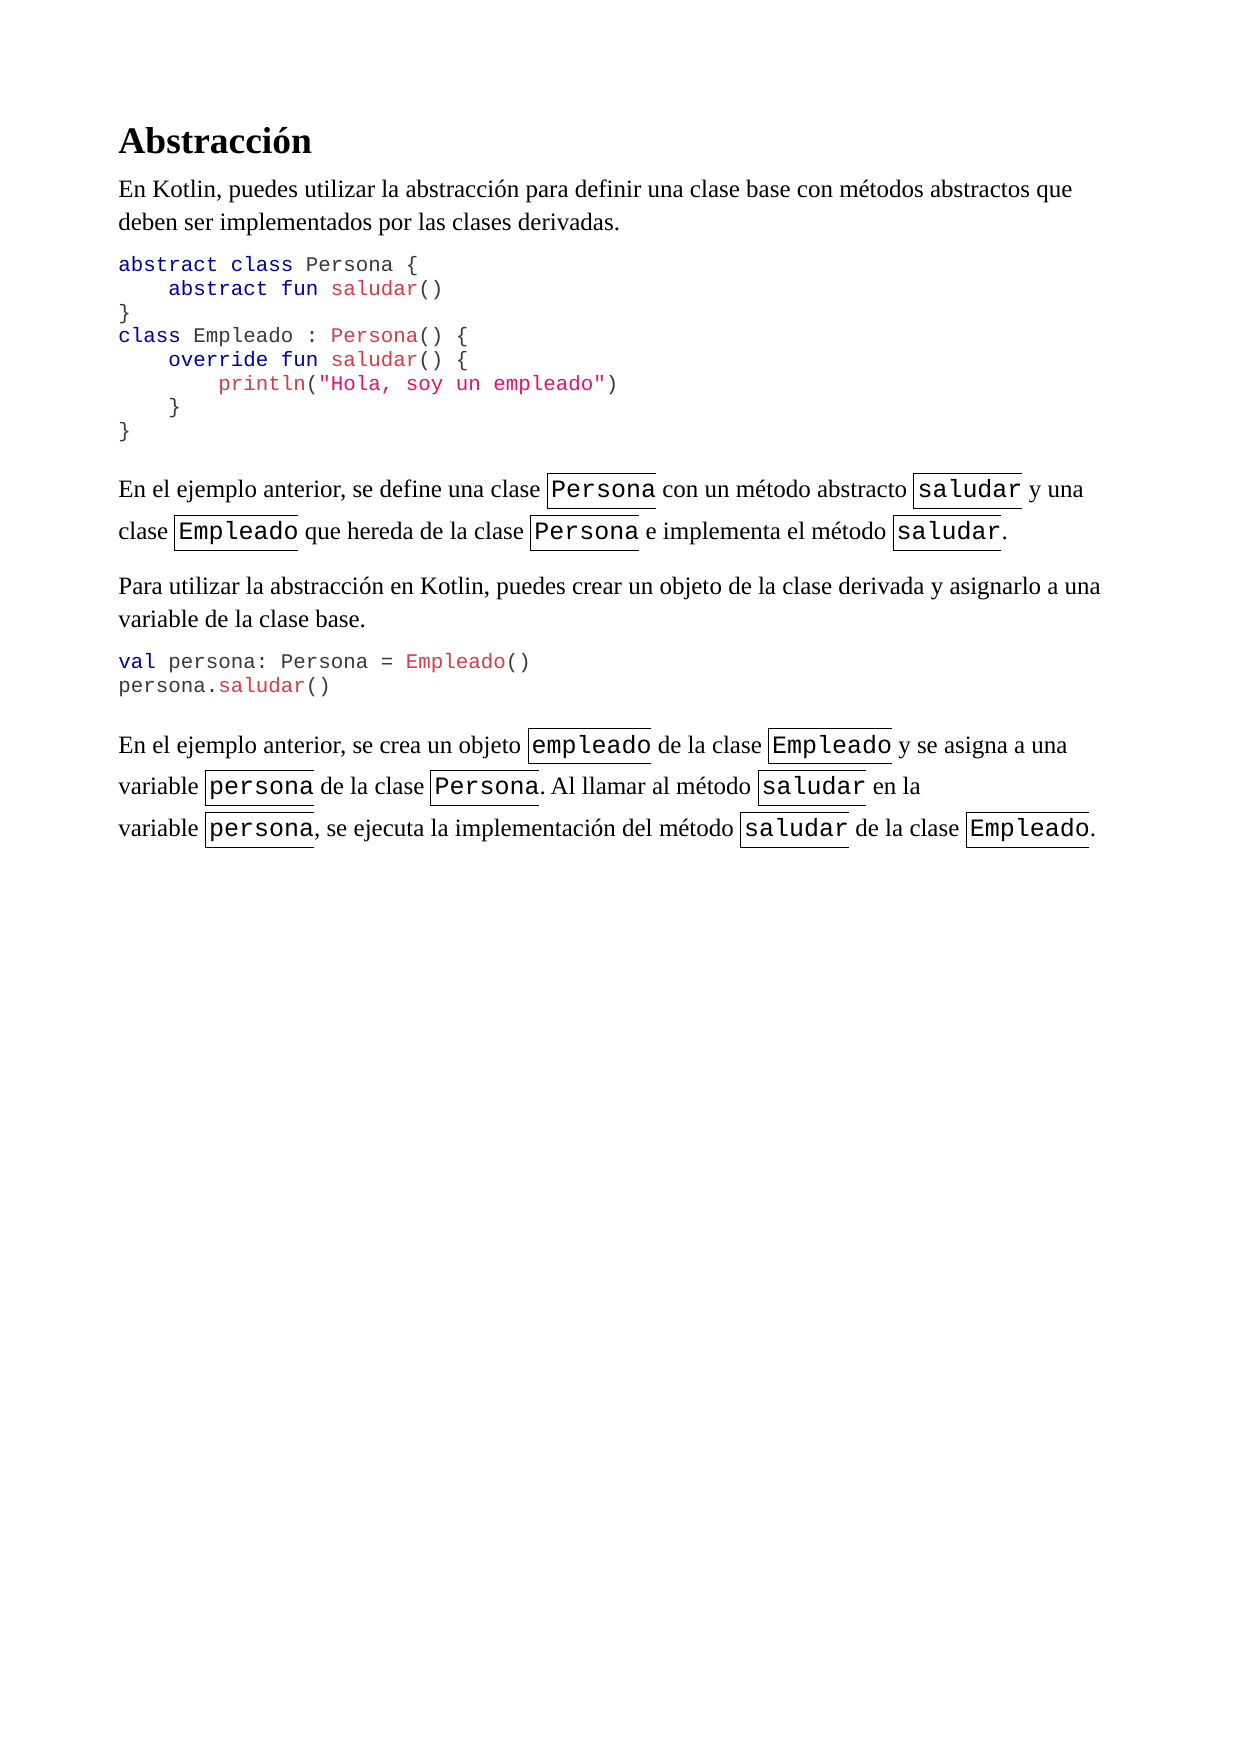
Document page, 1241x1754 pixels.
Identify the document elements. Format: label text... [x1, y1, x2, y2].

text } [118, 396, 1122, 420]
text abstract class Persona { [118, 254, 1122, 278]
text En Kotlin, puedes utilizar la abstracción para definir una clase base con métodos abstractos que deben ser implementados por las clases derivadas. [118, 174, 1122, 236]
text } [118, 420, 1122, 443]
text println("Hola, soy un empleado") [118, 373, 1122, 396]
text class Empleado : Persona() { [118, 325, 1122, 349]
subtitle Abstracción​ [118, 118, 1122, 161]
text En el ejemplo anterior, se define una clase Persona con un método abstracto saludar y una clase Empleado que hereda de la clase Persona e implementa el método saludar. [118, 473, 1122, 551]
text val persona: Persona = Empleado() [118, 652, 1122, 675]
text override fun saludar() { [118, 349, 1122, 373]
text En el ejemplo anterior, se crea un objeto empleado de la clase Empleado y se asigna a una variable persona de la clase Persona. Al llamar al método saludar en la variable persona, se ejecuta la implementación del método saludar de la clase Empleado. [118, 728, 1122, 848]
text } [118, 302, 1122, 325]
text Para utilizar la abstracción en Kotlin, puedes crear un objeto de la clase derivada y asignarlo a una variable de la clase base. [118, 571, 1122, 633]
text abstract fun saludar() [118, 278, 1122, 302]
text persona.saludar() [118, 675, 1122, 699]
